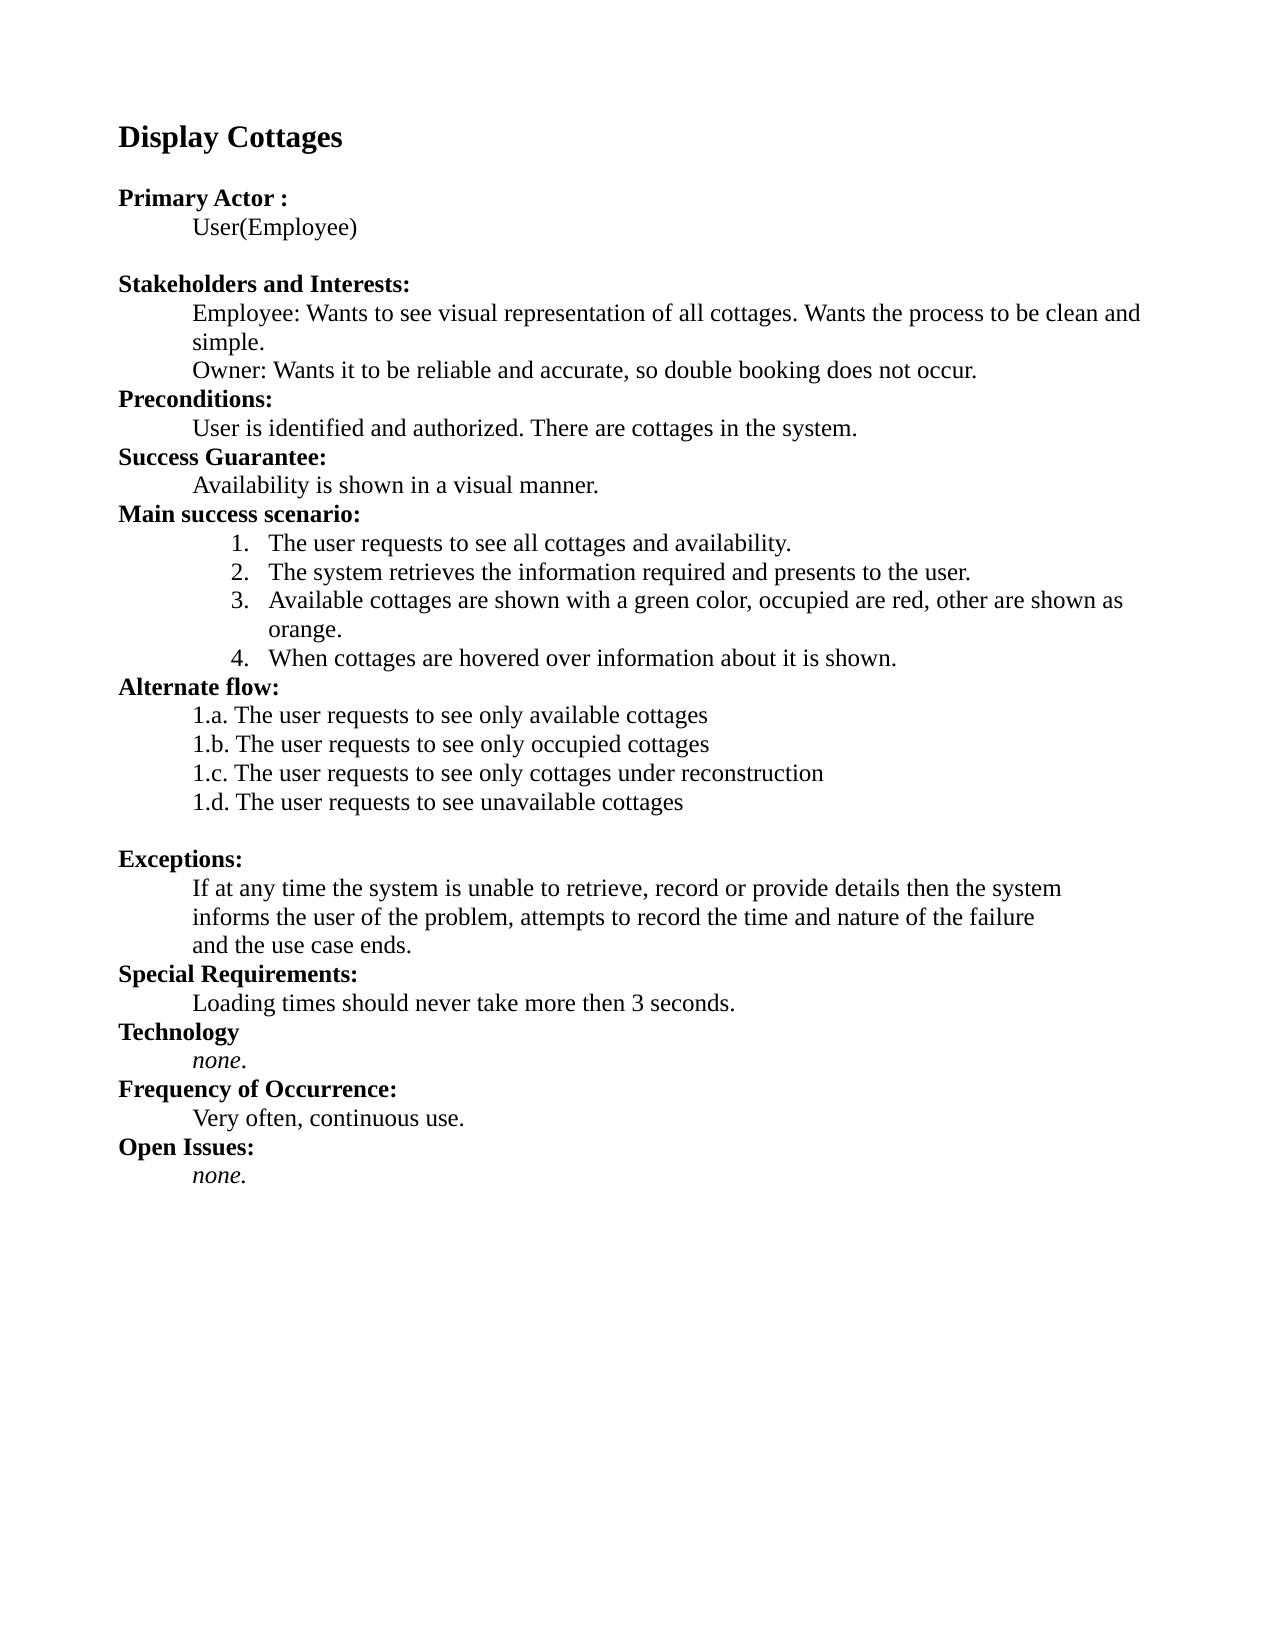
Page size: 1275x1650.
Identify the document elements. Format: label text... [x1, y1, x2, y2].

text Technology [118, 1017, 1157, 1045]
text none. [118, 1045, 1157, 1074]
text Preconditions: [118, 384, 1157, 413]
text Success Guarantee: [118, 442, 1157, 470]
text Display Cottages [118, 118, 1157, 154]
text Employee: Wants to see visual representation of all cottages. Wants the process to be clean and simple. [118, 298, 1157, 355]
text Loading times should never take more then 3 seconds. [118, 988, 1157, 1017]
text none. [118, 1160, 1157, 1189]
text 1.c. The user requests to see only cottages under reconstruction [118, 758, 1157, 787]
text informs the user of the problem, attempts to record the time and nature of the failure [118, 902, 1157, 930]
text 1.a. The user requests to see only available cottages [118, 700, 1157, 729]
text Primary Actor : [118, 183, 1157, 212]
text 1.b. The user requests to see only occupied cottages [118, 729, 1157, 758]
text Open Issues: [118, 1132, 1157, 1160]
text Frequency of Occurrence: [118, 1074, 1157, 1103]
text Availability is shown in a visual manner. [118, 470, 1157, 499]
text Owner: Wants it to be reliable and accurate, so double booking does not occur. [118, 355, 1157, 384]
text Main success scenario: [118, 499, 1157, 528]
text Alternate flow: [118, 672, 1157, 700]
list Available cottages are shown with a green color, occupied are red, other are shown as orange. [231, 585, 1157, 643]
list When cottages are hovered over information about it is shown. [231, 643, 1157, 672]
text If at any time the system is unable to retrieve, record or provide details then the system [118, 873, 1157, 902]
text User(Employee) [118, 212, 1157, 240]
text User is identified and authorized. There are cottages in the system. [118, 413, 1157, 442]
text Special Requirements: [118, 959, 1157, 988]
list The system retrieves the information required and presents to the user. [231, 557, 1157, 585]
list The user requests to see all cottages and availability. [231, 528, 1157, 557]
text Very often, continuous use. [118, 1103, 1157, 1132]
text Stakeholders and Interests: [118, 269, 1157, 298]
text Exceptions: [118, 844, 1157, 873]
text and the use case ends. [118, 930, 1157, 959]
text 1.d. The user requests to see unavailable cottages [118, 787, 1157, 815]
